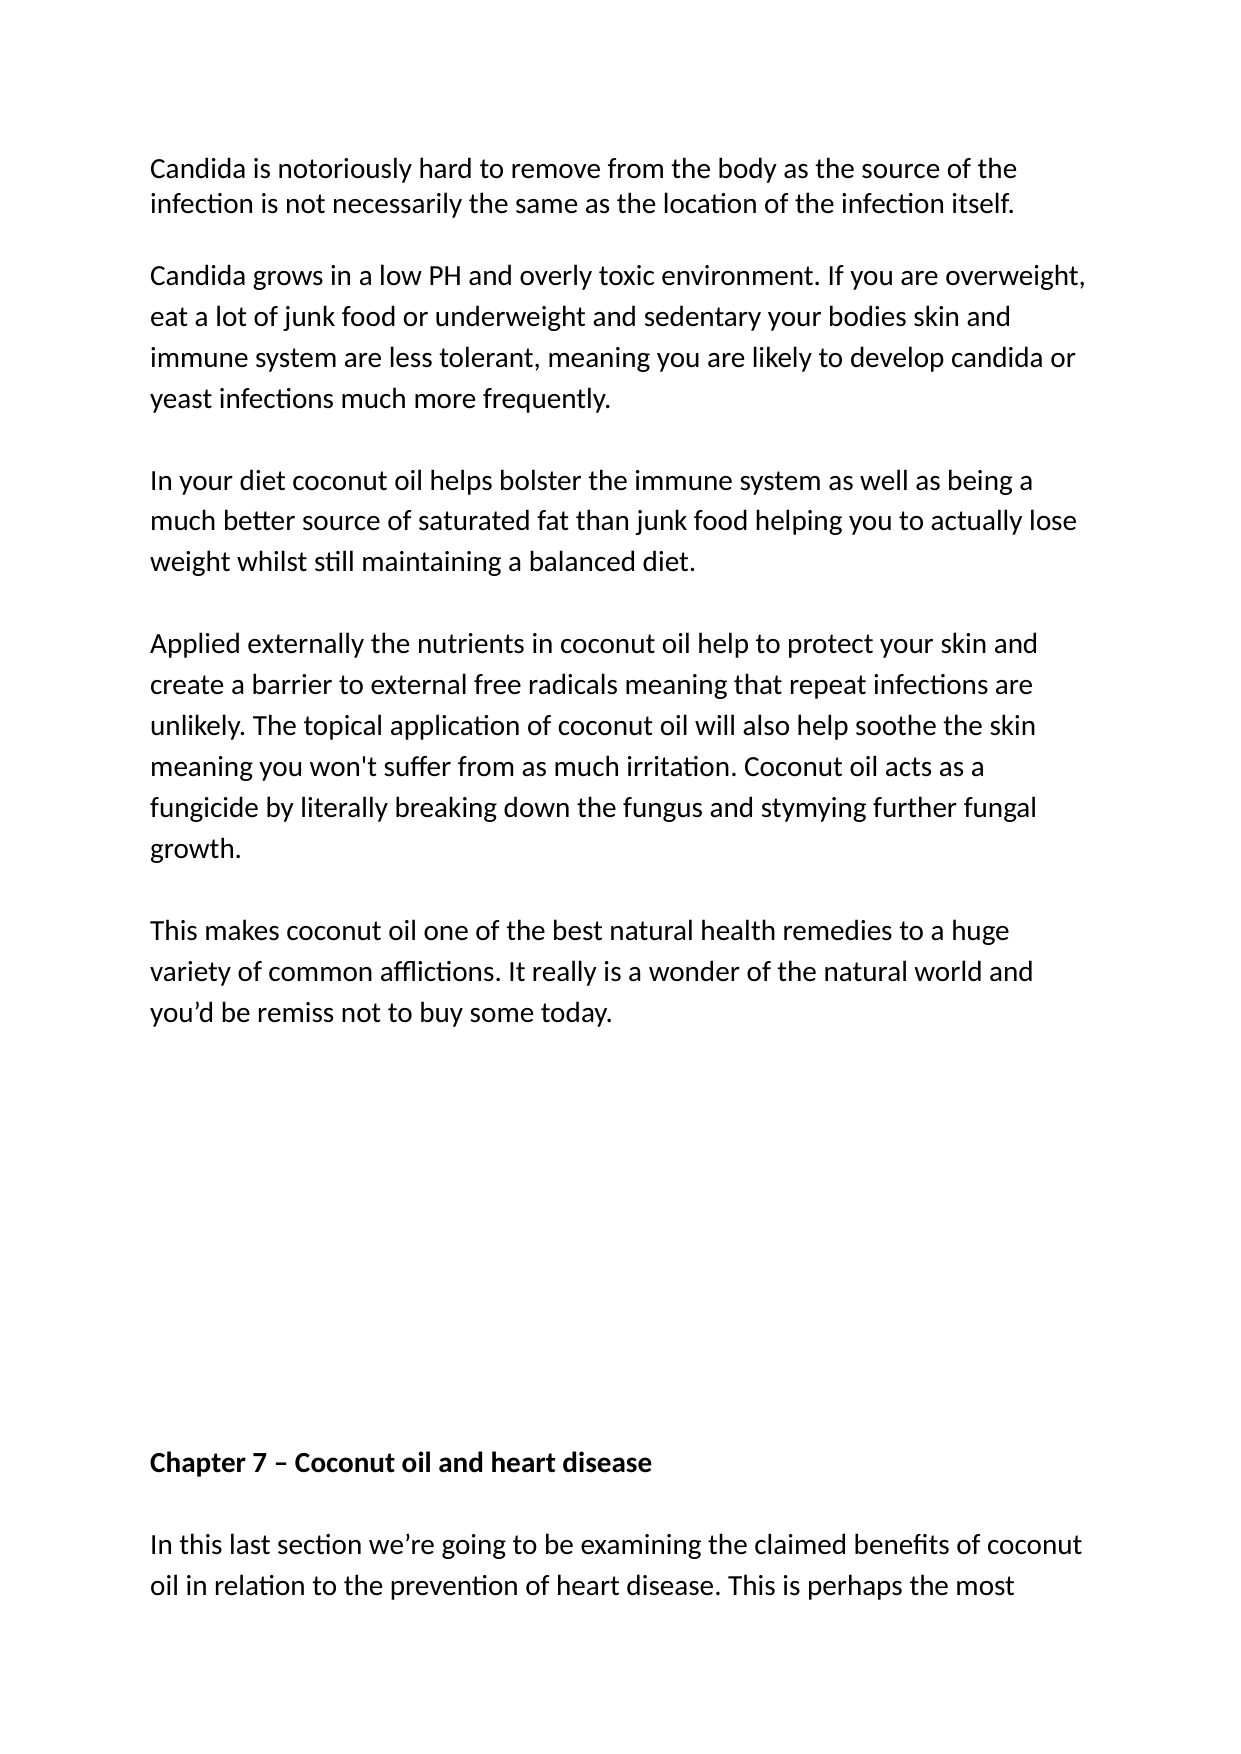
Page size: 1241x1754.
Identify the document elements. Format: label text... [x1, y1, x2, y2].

text Candida grows in a low PH and overly toxic environment. If you are overweight, eat a lot of junk food or underweight and sedentary your bodies skin and immune system are less tolerant, meaning you are likely to develop candida or yeast infections much more frequently. [150, 257, 1090, 415]
text In this last section we’re going to be examining the claimed benefits of coconut oil in relation to the prevention of heart disease. This is perhaps the most [150, 1526, 1090, 1602]
text Candida is notoriously hard to remove from the body as the source of the infection is not necessarily the same as the location of the infection itself. [150, 150, 1090, 221]
text In your diet coconut oil helps bolster the immune system as well as being a much better source of saturated fat than junk food helping you to actually lose weight whilst still maintaining a balanced diet. [150, 462, 1090, 579]
text Chapter 7 – Coconut oil and heart disease [150, 1444, 1090, 1480]
text Applied externally the nutrients in coconut oil help to protect your skin and create a barrier to external free radicals meaning that repeat infections are unlikely. The topical application of coconut oil will also help soothe the skin meaning you won't suffer from as much irritation. Coconut oil acts as a fungicide by literally breaking down the fungus and stymying further fungal growth. [150, 625, 1090, 866]
text This makes coconut oil one of the best natural health remedies to a huge variety of common afflictions. It really is a wonder of the natural world and you’d be remiss not to buy some today. [150, 912, 1090, 1029]
